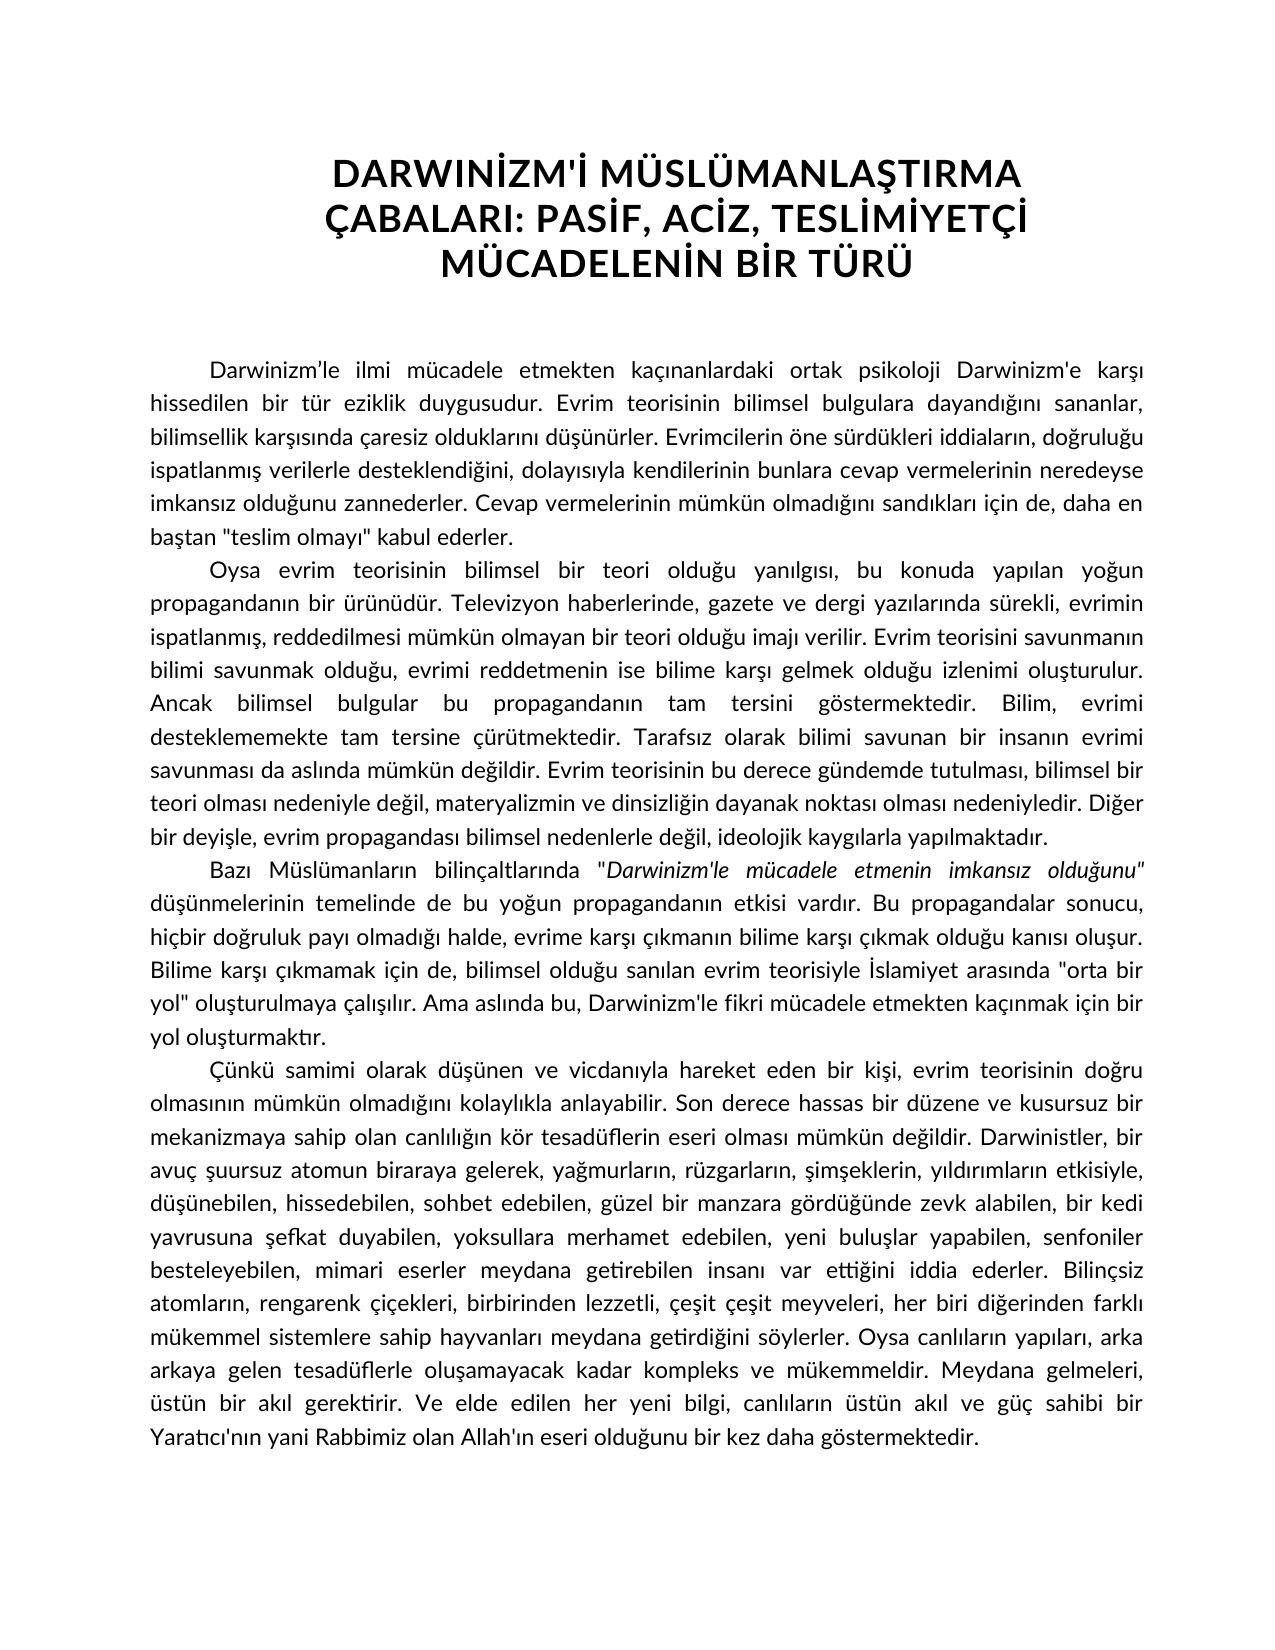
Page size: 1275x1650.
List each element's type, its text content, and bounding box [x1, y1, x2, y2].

text Çünkü samimi olarak düşünen ve vicdanıyla hareket eden bir kişi, evrim teorisinin doğru olmasının mümkün olmadığını kolaylıkla anlayabilir. Son derece hassas bir düzene ve kusursuz bir mekanizmaya sahip olan canlılığın kör tesadüflerin eseri olması mümkün değildir. Darwinistler, bir avuç şuursuz atomun biraraya gelerek, yağmurların, rüzgarların, şimşeklerin, yıldırımların etkisiyle, düşünebilen, hissedebilen, sohbet edebilen, güzel bir manzara gördüğünde zevk alabilen, bir kedi yavrusuna şefkat duyabilen, yoksullara merhamet edebilen, yeni buluşlar yapabilen, senfoniler besteleyebilen, mimari eserler meydana getirebilen insanı var ettiğini iddia ederler. Bilinçsiz atomların, rengarenk çiçekleri, birbirinden lezzetli, çeşit çeşit meyveleri, her biri diğerinden farklı mükemmel sistemlere sahip hayvanları meydana getirdiğini söylerler. Oysa canlıların yapıları, arka arkaya gelen tesadüflerle oluşamayacak kadar kompleks ve mükemmeldir. Meydana gelmeleri, üstün bir akıl gerektirir. Ve elde edilen her yeni bilgi, canlıların üstün akıl ve güç sahibi bir Yaratıcı'nın yani Rabbimiz olan Allah'ın eseri olduğunu bir kez daha göstermektedir. [150, 1052, 1145, 1452]
text Bazı Müslümanların bilinçaltlarında "Darwinizm'le mücadele etmenin imkansız olduğunu" düşünmelerinin temelinde de bu yoğun propagandanın etkisi vardır. Bu propagandalar sonucu, hiçbir doğruluk payı olmadığı halde, evrime karşı çıkmanın bilime karşı çıkmak olduğu kanısı oluşur. Bilime karşı çıkmamak için de, bilimsel olduğu sanılan evrim teorisiyle İslamiyet arasında "orta bir yol" oluşturulmaya çalışılır. Ama aslında bu, Darwinizm'le fikri mücadele etmekten kaçınmak için bir yol oluşturmaktır. [150, 852, 1145, 1052]
text DARWINİZM'İ MÜSLÜMANLAŞTIRMA [150, 150, 1145, 195]
text Oysa evrim teorisinin bilimsel bir teori olduğu yanılgısı, bu konuda yapılan yoğun propagandanın bir ürünüdür. Televizyon haberlerinde, gazete ve dergi yazılarında sürekli, evrimin ispatlanmış, reddedilmesi mümkün olmayan bir teori olduğu imajı verilir. Evrim teorisini savunmanın bilimi savunmak olduğu, evrimi reddetmenin ise bilime karşı gelmek olduğu izlenimi oluşturulur. Ancak bilimsel bulgular bu propagandanın tam tersini göstermektedir. Bilim, evrimi desteklememekte tam tersine çürütmektedir. Tarafsız olarak bilimi savunan bir insanın evrimi savunması da aslında mümkün değildir. Evrim teorisinin bu derece gündemde tutulması, bilimsel bir teori olması nedeniyle değil, materyalizmin ve dinsizliğin dayanak noktası olması nedeniyledir. Diğer bir deyişle, evrim propagandası bilimsel nedenlerle değil, ideolojik kaygılarla yapılmaktadır. [150, 552, 1145, 852]
text Darwinizm’le ilmi mücadele etmekten kaçınanlardaki ortak psikoloji Darwinizm'e karşı hissedilen bir tür eziklik duygusudur. Evrim teorisinin bilimsel bulgulara dayandığını sananlar, bilimsellik karşısında çaresiz olduklarını düşünürler. Evrimcilerin öne sürdükleri iddiaların, doğruluğu ispatlanmış verilerle desteklendiğini, dolayısıyla kendilerinin bunlara cevap vermelerinin neredeyse imkansız olduğunu zannederler. Cevap vermelerinin mümkün olmadığını sandıkları için de, daha en baştan "teslim olmayı" kabul ederler. [150, 352, 1145, 552]
text ÇABALARI: PASİF, ACİZ, TESLİMİYETÇİ MÜCADELENİN BİR TÜRÜ [209, 195, 1145, 285]
